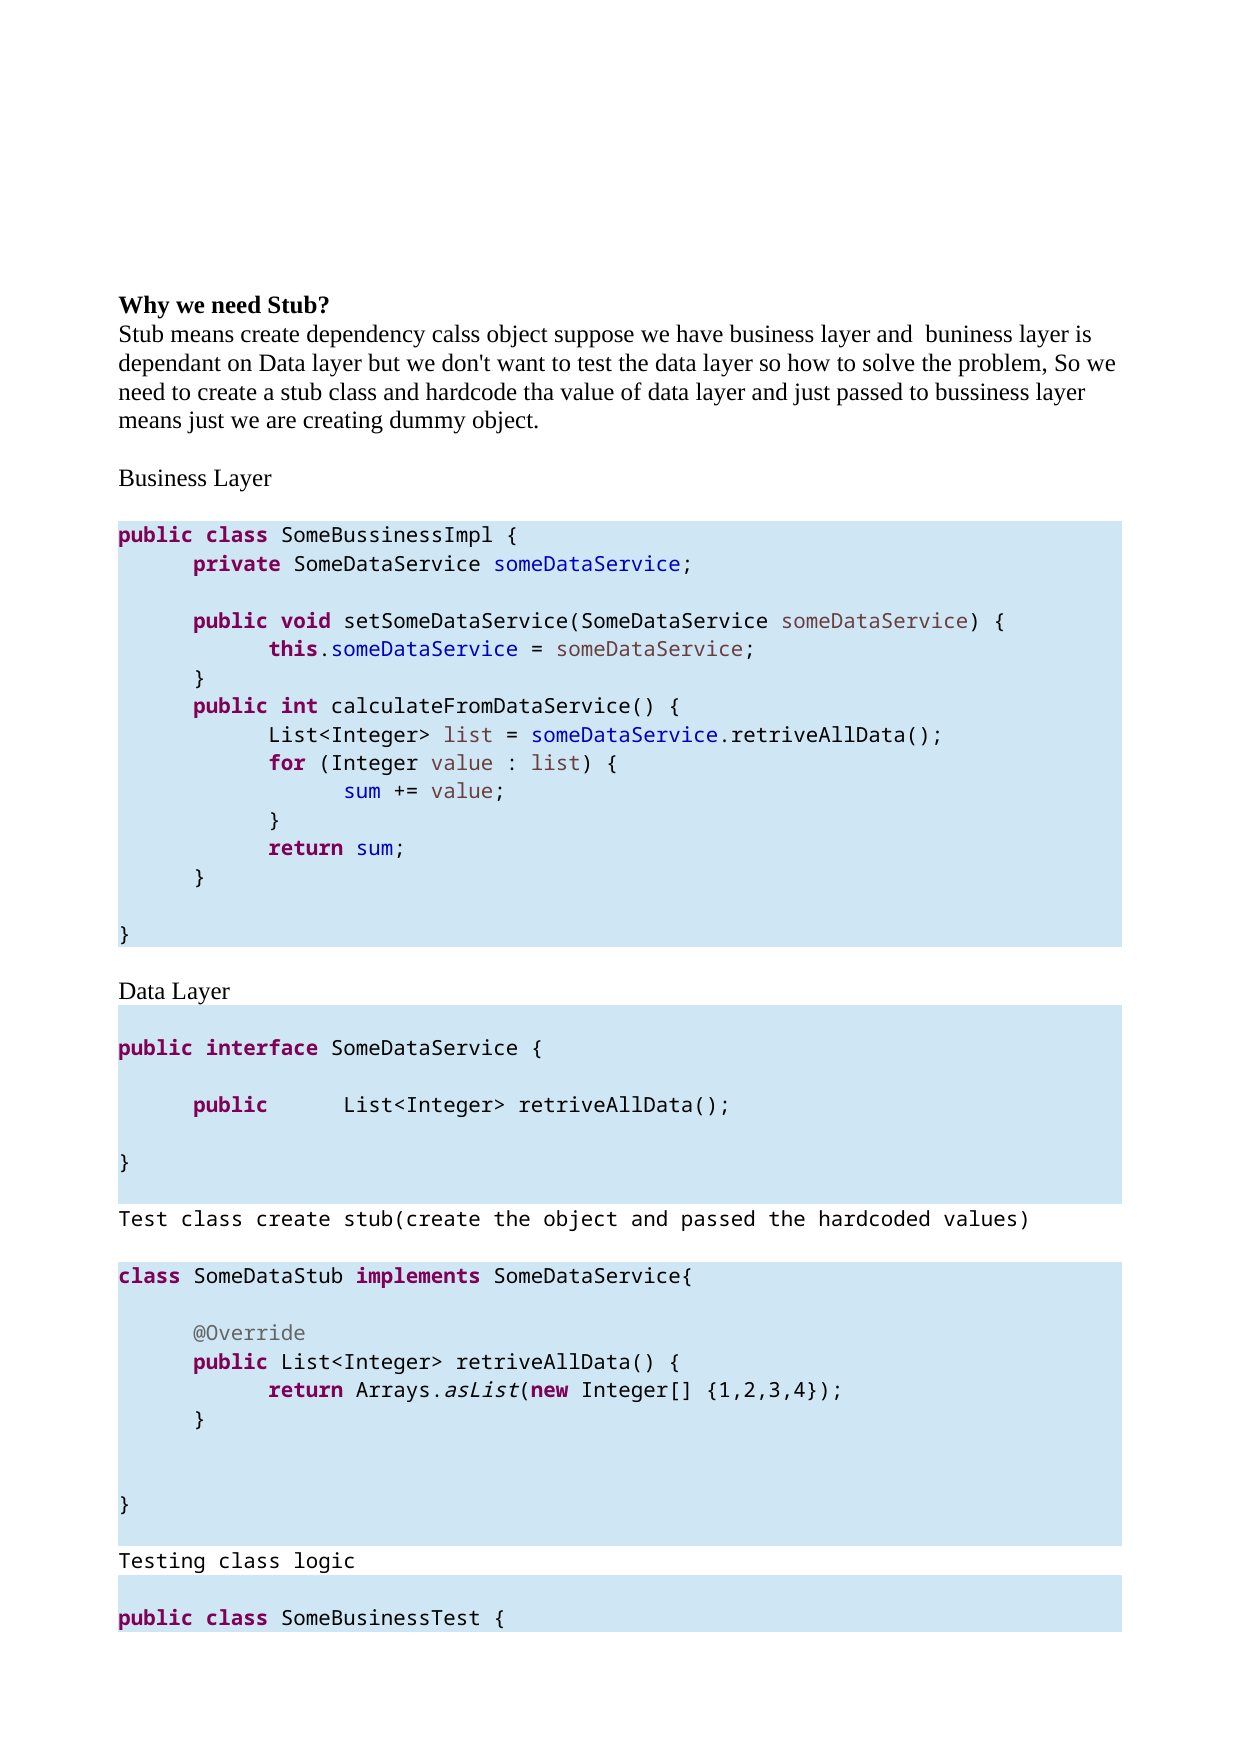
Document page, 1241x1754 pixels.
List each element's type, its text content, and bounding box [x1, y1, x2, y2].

text public interface SomeDataService { [118, 1033, 1122, 1062]
text public void setSomeDataService(SomeDataService someDataService) { [118, 606, 1122, 634]
text this.someDataService = someDataService; [118, 634, 1122, 663]
text private SomeDataService someDataService; [118, 549, 1122, 577]
text class SomeDataStub implements SomeDataService{ [118, 1262, 1122, 1290]
text } [118, 919, 1122, 947]
text Test class create stub(create the object and passed the hardcoded values) [118, 1204, 1122, 1233]
text Data Layer [118, 976, 1122, 1005]
text } [118, 1147, 1122, 1176]
text for (Integer value : list) { [118, 748, 1122, 777]
text Business Layer [118, 463, 1122, 492]
text } [118, 805, 1122, 833]
text } [118, 663, 1122, 691]
text public class SomeBusinessTest { [118, 1603, 1122, 1632]
text means just we are creating dummy object. [118, 406, 1122, 434]
text return Arrays.asList(new Integer[] {1,2,3,4}); [118, 1375, 1122, 1404]
text sum += value; [118, 777, 1122, 805]
text Stub means create dependency calss object suppose we have business layer and buniness layer is dependant on Data layer but we don't want to test the data layer so how to solve the problem, So we need to create a stub class and hardcode tha value of data layer and just passed to bussiness layer [118, 319, 1122, 406]
text } [118, 1404, 1122, 1432]
text @Override [118, 1318, 1122, 1347]
text List<Integer> list = someDataService.retriveAllData(); [118, 720, 1122, 748]
text } [118, 1489, 1122, 1517]
text Why we need Stub? [118, 291, 1122, 319]
text } [118, 862, 1122, 890]
text return sum; [118, 833, 1122, 862]
text public class SomeBussinessImpl { [118, 521, 1122, 549]
text public int calculateFromDataService() { [118, 691, 1122, 720]
text public List<Integer> retriveAllData() { [118, 1347, 1122, 1375]
text Testing class logic [118, 1546, 1122, 1575]
text public List<Integer> retriveAllData(); [118, 1090, 1122, 1119]
